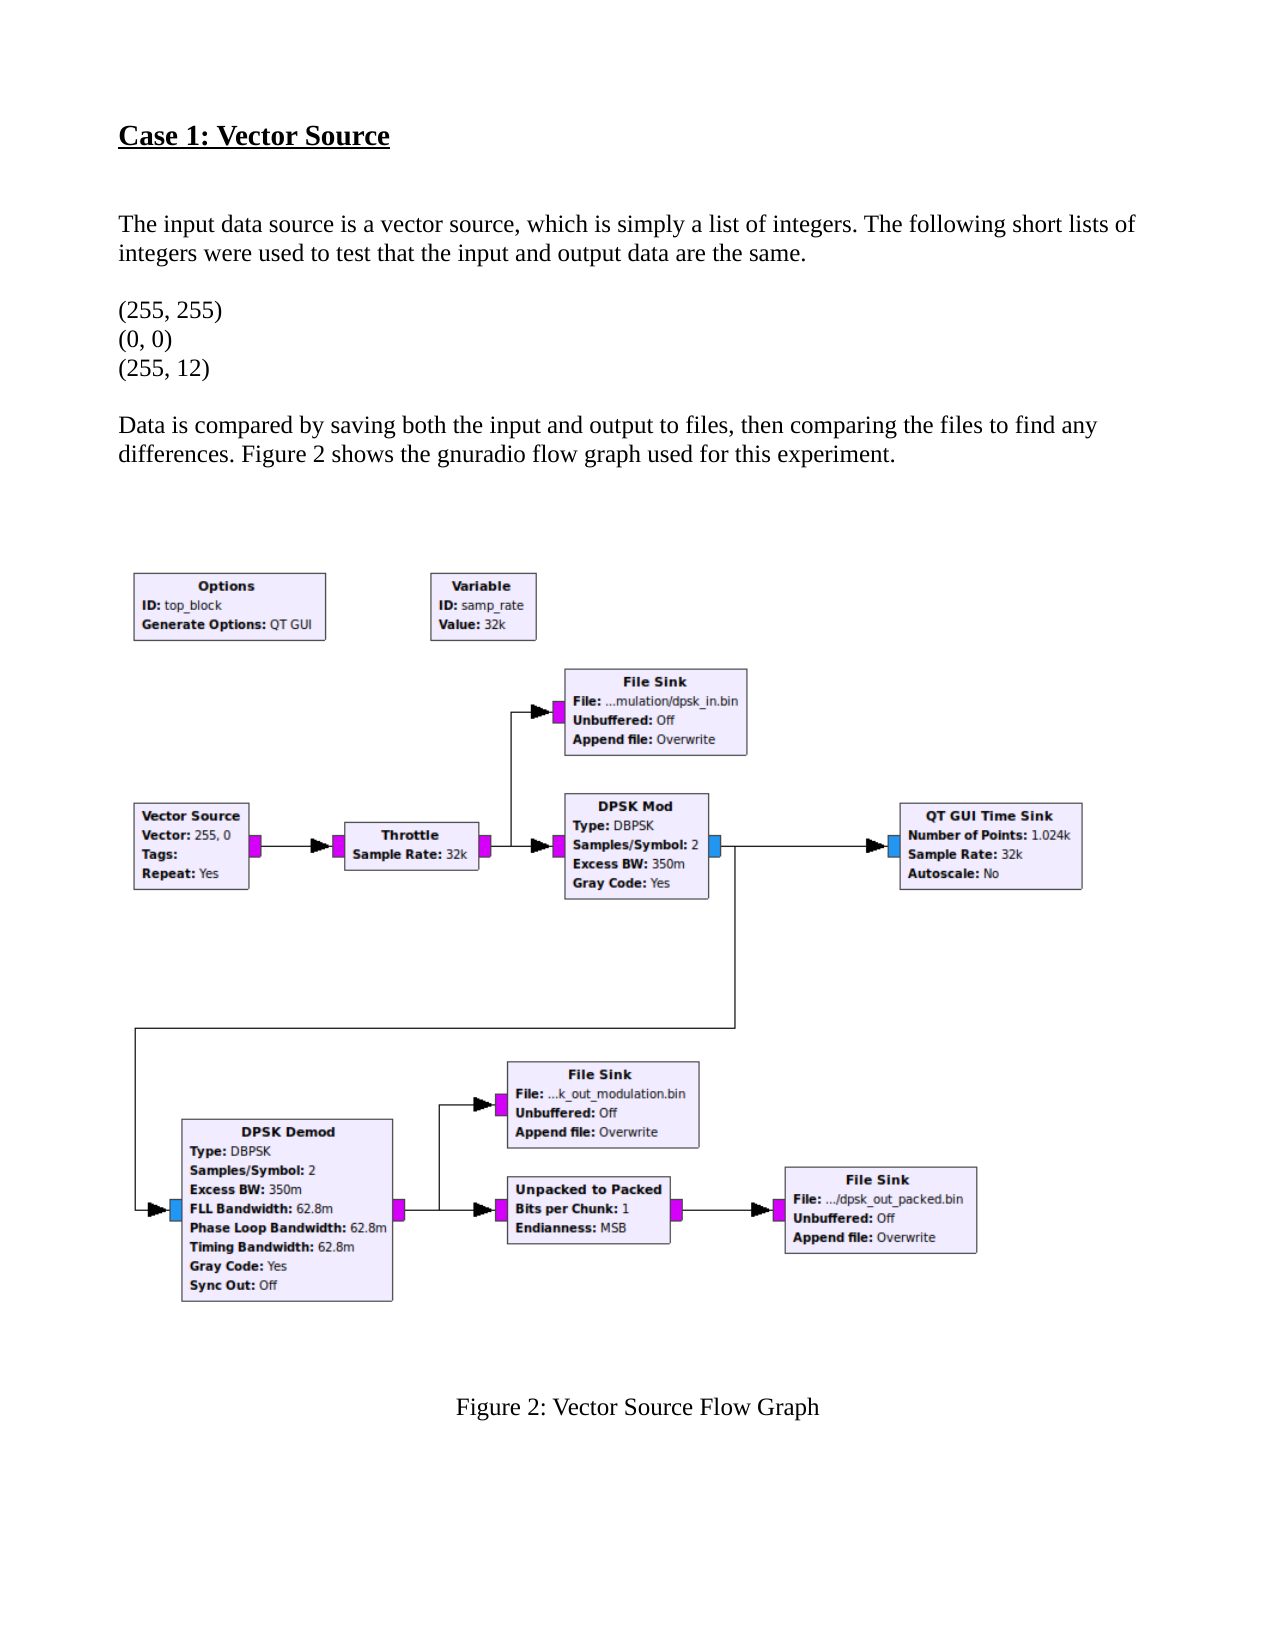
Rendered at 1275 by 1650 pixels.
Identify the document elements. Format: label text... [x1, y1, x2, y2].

picture [118, 525, 1157, 1363]
text Data is compared by saving both the input and output to files, then comparing the files to find any differences. Figure 2 shows the gnuradio flow graph used for this experiment. [118, 410, 1157, 468]
text (255, 255) [118, 295, 1157, 324]
text Figure 2: Vector Source Flow Graph [118, 1392, 1157, 1421]
text (0, 0) [118, 324, 1157, 353]
text The input data source is a vector source, which is simply a list of integers. The following short lists of integers were used to test that the input and output data are the same. [118, 209, 1157, 267]
text Case 1: Vector Source [118, 118, 1157, 152]
text (255, 12) [118, 353, 1157, 382]
